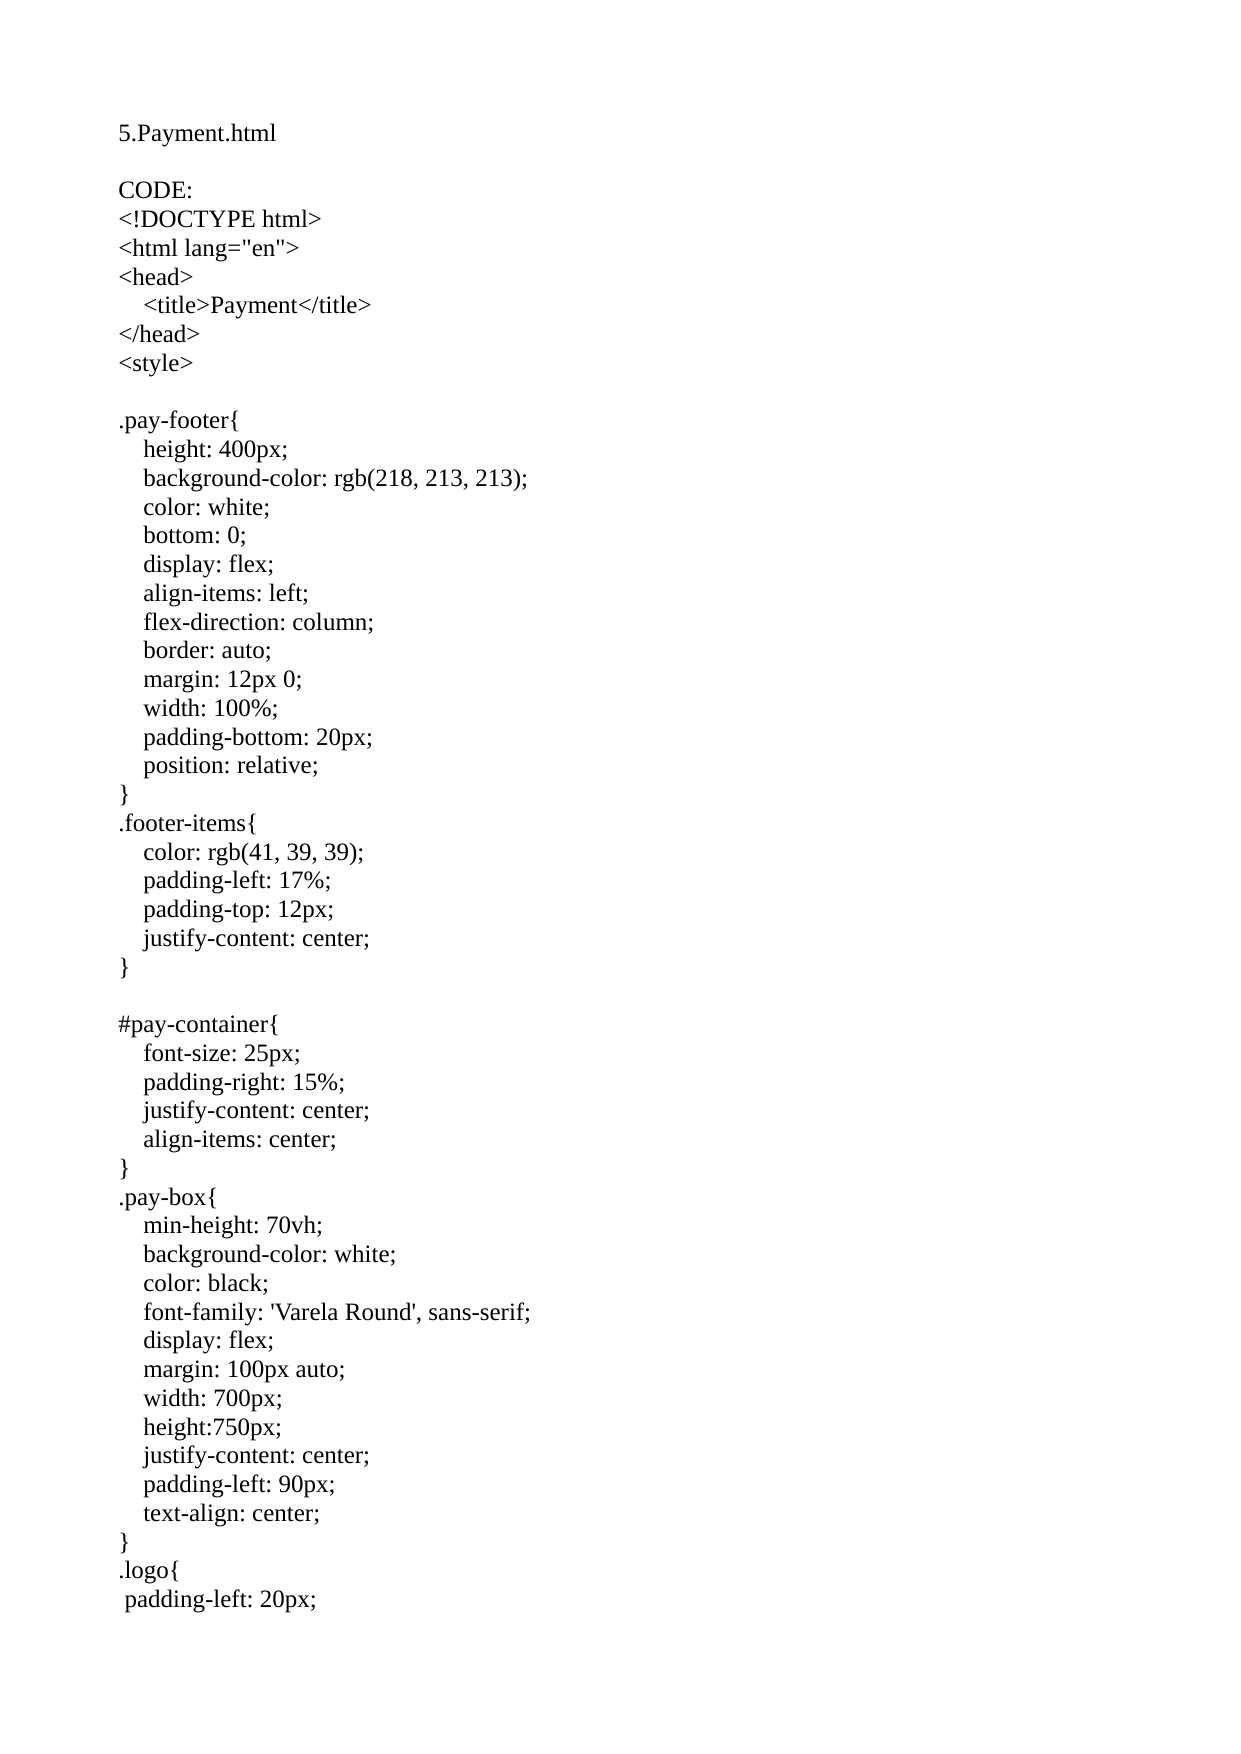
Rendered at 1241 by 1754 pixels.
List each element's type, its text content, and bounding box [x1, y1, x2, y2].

text justify-content: center; [118, 1096, 1122, 1124]
text display: flex; [118, 549, 1122, 578]
text bottom: 0; [118, 521, 1122, 549]
text width: 100%; [118, 693, 1122, 722]
text justify-content: center; [118, 923, 1122, 952]
text text-align: center; [118, 1498, 1122, 1527]
text padding-top: 12px; [118, 894, 1122, 923]
text .footer-items{ [118, 808, 1122, 837]
text .pay-box{ [118, 1182, 1122, 1211]
text <!DOCTYPE html> [118, 204, 1122, 233]
text border: auto; [118, 636, 1122, 664]
text position: relative; [118, 751, 1122, 779]
text } [118, 1527, 1122, 1556]
text background-color: rgb(218, 213, 213); [118, 463, 1122, 492]
text display: flex; [118, 1326, 1122, 1354]
text padding-right: 15%; [118, 1067, 1122, 1096]
text padding-left: 20px; [118, 1584, 1122, 1613]
text padding-bottom: 20px; [118, 722, 1122, 751]
text } [118, 1153, 1122, 1182]
text .pay-footer{ [118, 406, 1122, 434]
text align-items: left; [118, 578, 1122, 607]
text </head> [118, 319, 1122, 348]
text <head> [118, 262, 1122, 291]
text height:750px; [118, 1412, 1122, 1441]
text <title>Payment</title> [118, 291, 1122, 319]
text font-size: 25px; [118, 1038, 1122, 1067]
text background-color: white; [118, 1239, 1122, 1268]
text color: black; [118, 1268, 1122, 1297]
text <html lang="en"> [118, 233, 1122, 262]
text padding-left: 90px; [118, 1469, 1122, 1498]
text font-family: 'Varela Round', sans-serif; [118, 1297, 1122, 1326]
text height: 400px; [118, 434, 1122, 463]
text } [118, 952, 1122, 981]
text .logo{ [118, 1556, 1122, 1584]
text CODE: [118, 176, 1122, 204]
text #pay-container{ [118, 1009, 1122, 1038]
text margin: 100px auto; [118, 1354, 1122, 1383]
text color: white; [118, 492, 1122, 521]
text margin: 12px 0; [118, 664, 1122, 693]
text color: rgb(41, 39, 39); [118, 837, 1122, 866]
text width: 700px; [118, 1383, 1122, 1412]
text 5.Payment.html [118, 118, 1122, 147]
text align-items: center; [118, 1124, 1122, 1153]
text } [118, 779, 1122, 808]
text <style> [118, 348, 1122, 377]
text min-height: 70vh; [118, 1211, 1122, 1239]
text padding-left: 17%; [118, 866, 1122, 894]
text justify-content: center; [118, 1441, 1122, 1469]
text flex-direction: column; [118, 607, 1122, 636]
